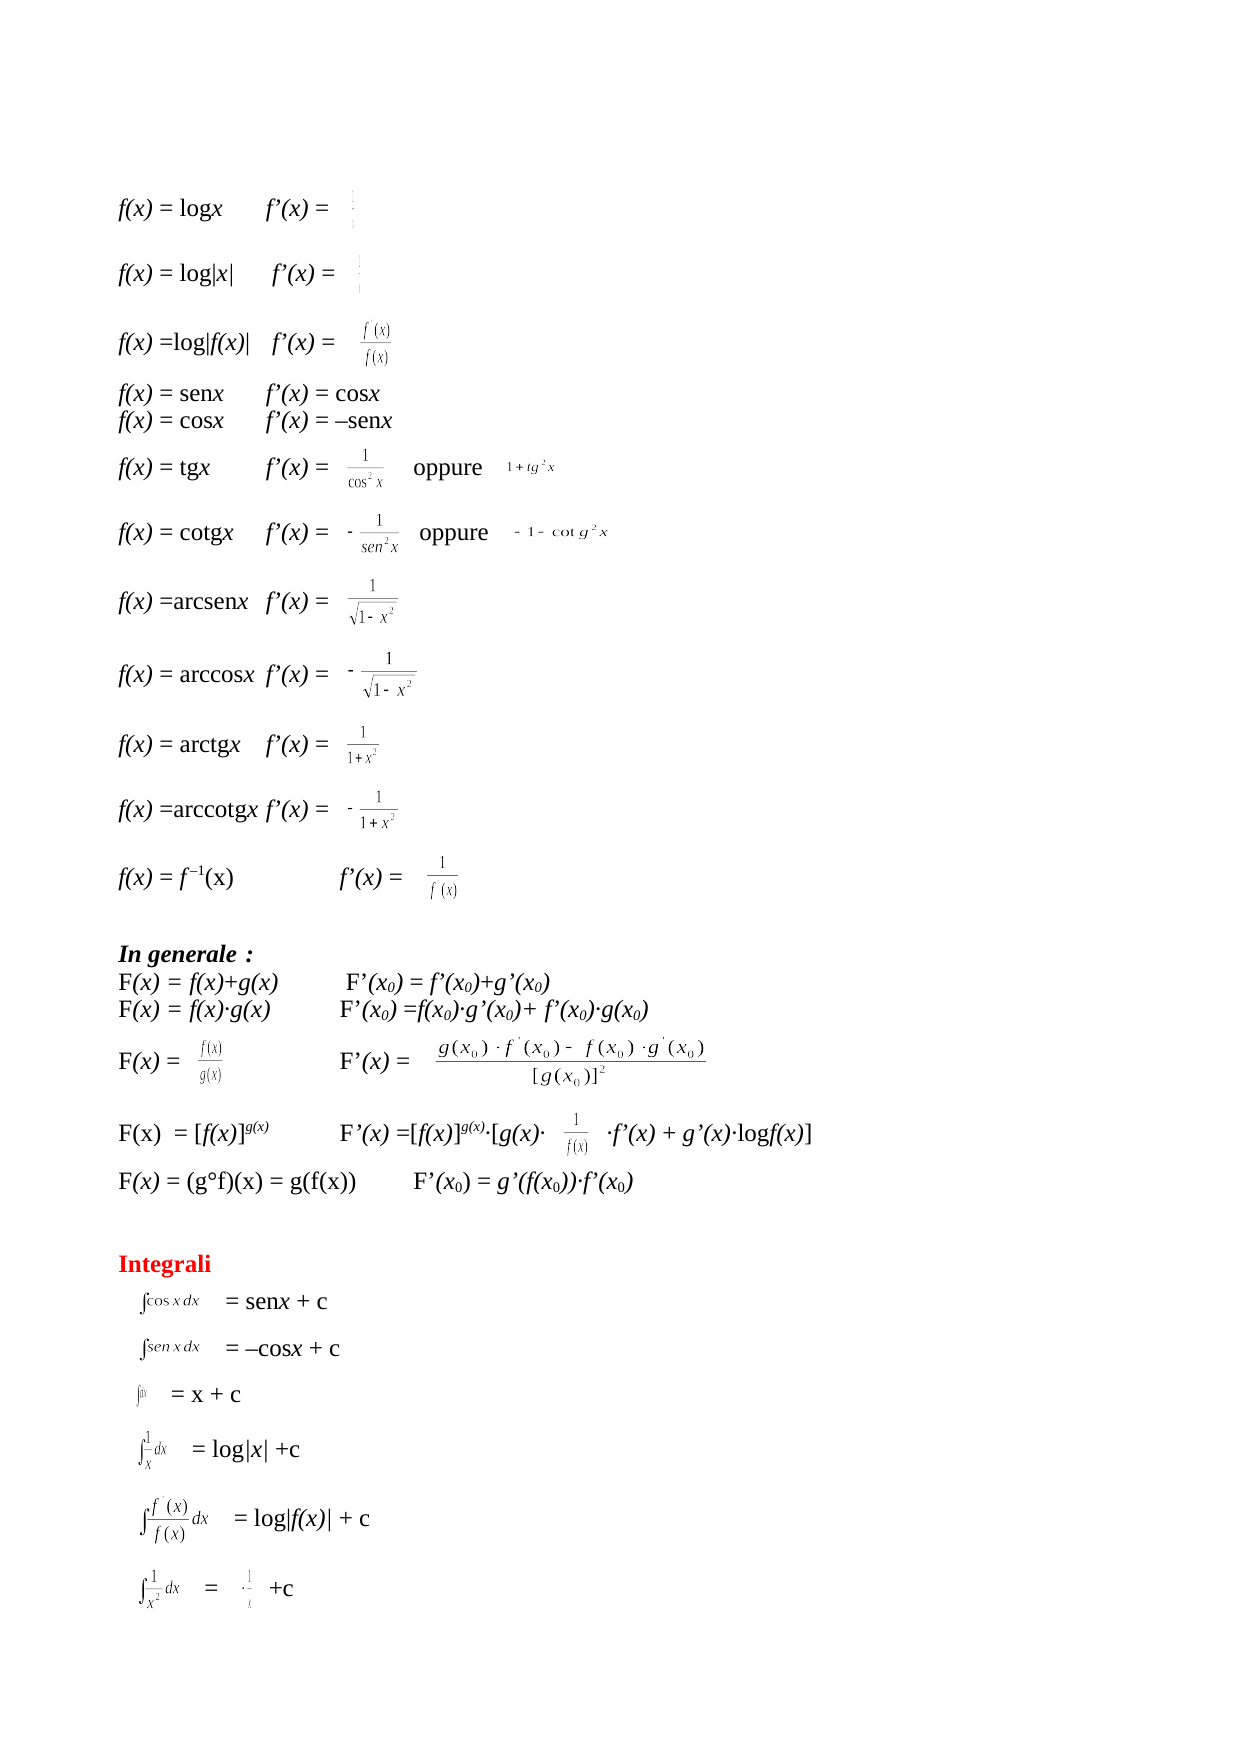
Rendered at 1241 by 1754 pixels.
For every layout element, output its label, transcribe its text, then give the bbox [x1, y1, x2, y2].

text [476, 841, 1122, 912]
text [417, 776, 1122, 841]
text [371, 175, 1122, 240]
text [417, 564, 1122, 638]
text F(x) = F’(x) = [118, 1023, 416, 1098]
text F(x) = [f(x)]g(x) F’(x) =[f(x)]g(x)∙[g(x)∙ [118, 1098, 546, 1167]
text f(x) = arctgx f’(x) = [118, 711, 329, 776]
text = [198, 1555, 224, 1620]
text F(x) = f(x)+g(x) F’(x0) = f’(x0)+g’(x0) [118, 968, 1122, 996]
text f(x) = senx f’(x) = cosx [118, 379, 1122, 406]
text f(x) = cotgx f’(x) = [118, 499, 329, 564]
text [409, 305, 1122, 379]
text In generale : [118, 940, 1122, 968]
text f(x) =arccotgx f’(x) = [118, 776, 329, 841]
text F(x) = (g°f)(x) = g(f(x)) F’(x0) = g’(f(x0))∙f’(x0) [118, 1167, 1122, 1195]
text f(x) =log|f(x)| f’(x) = [118, 305, 341, 379]
text = log|x| +c [185, 1417, 1122, 1482]
text f(x) = log|x| f’(x) = [118, 240, 341, 305]
text f(x) = tgx f’(x) = [118, 434, 329, 499]
text = x + c [164, 1371, 1122, 1417]
text f(x) = cosx f’(x) = –senx [118, 406, 1122, 434]
text f(x) = f –1(x) f’(x) = [118, 841, 409, 912]
text [377, 240, 1122, 305]
text f(x) = logx f’(x) = [118, 175, 335, 240]
text Integrali [118, 1251, 1122, 1278]
text f(x) = arccosx f’(x) = [118, 638, 329, 711]
text f(x) =arcsenx f’(x) = [118, 564, 329, 638]
text = –cosx + c [219, 1324, 1122, 1371]
text +c [268, 1555, 1122, 1620]
text oppure [419, 499, 1122, 564]
text [398, 711, 1122, 776]
text ∙f’(x) + g’(x)∙logf(x)] [606, 1098, 1122, 1167]
text F(x) = f(x)∙g(x) F’(x0) =f(x0)∙g’(x0)+ f’(x0)∙g(x0) [118, 996, 1122, 1023]
text oppure [402, 434, 1122, 499]
text = senx + c [219, 1278, 1122, 1324]
text [436, 638, 1122, 711]
text = log|f(x)| + c [227, 1482, 1122, 1555]
text [726, 1023, 1122, 1098]
